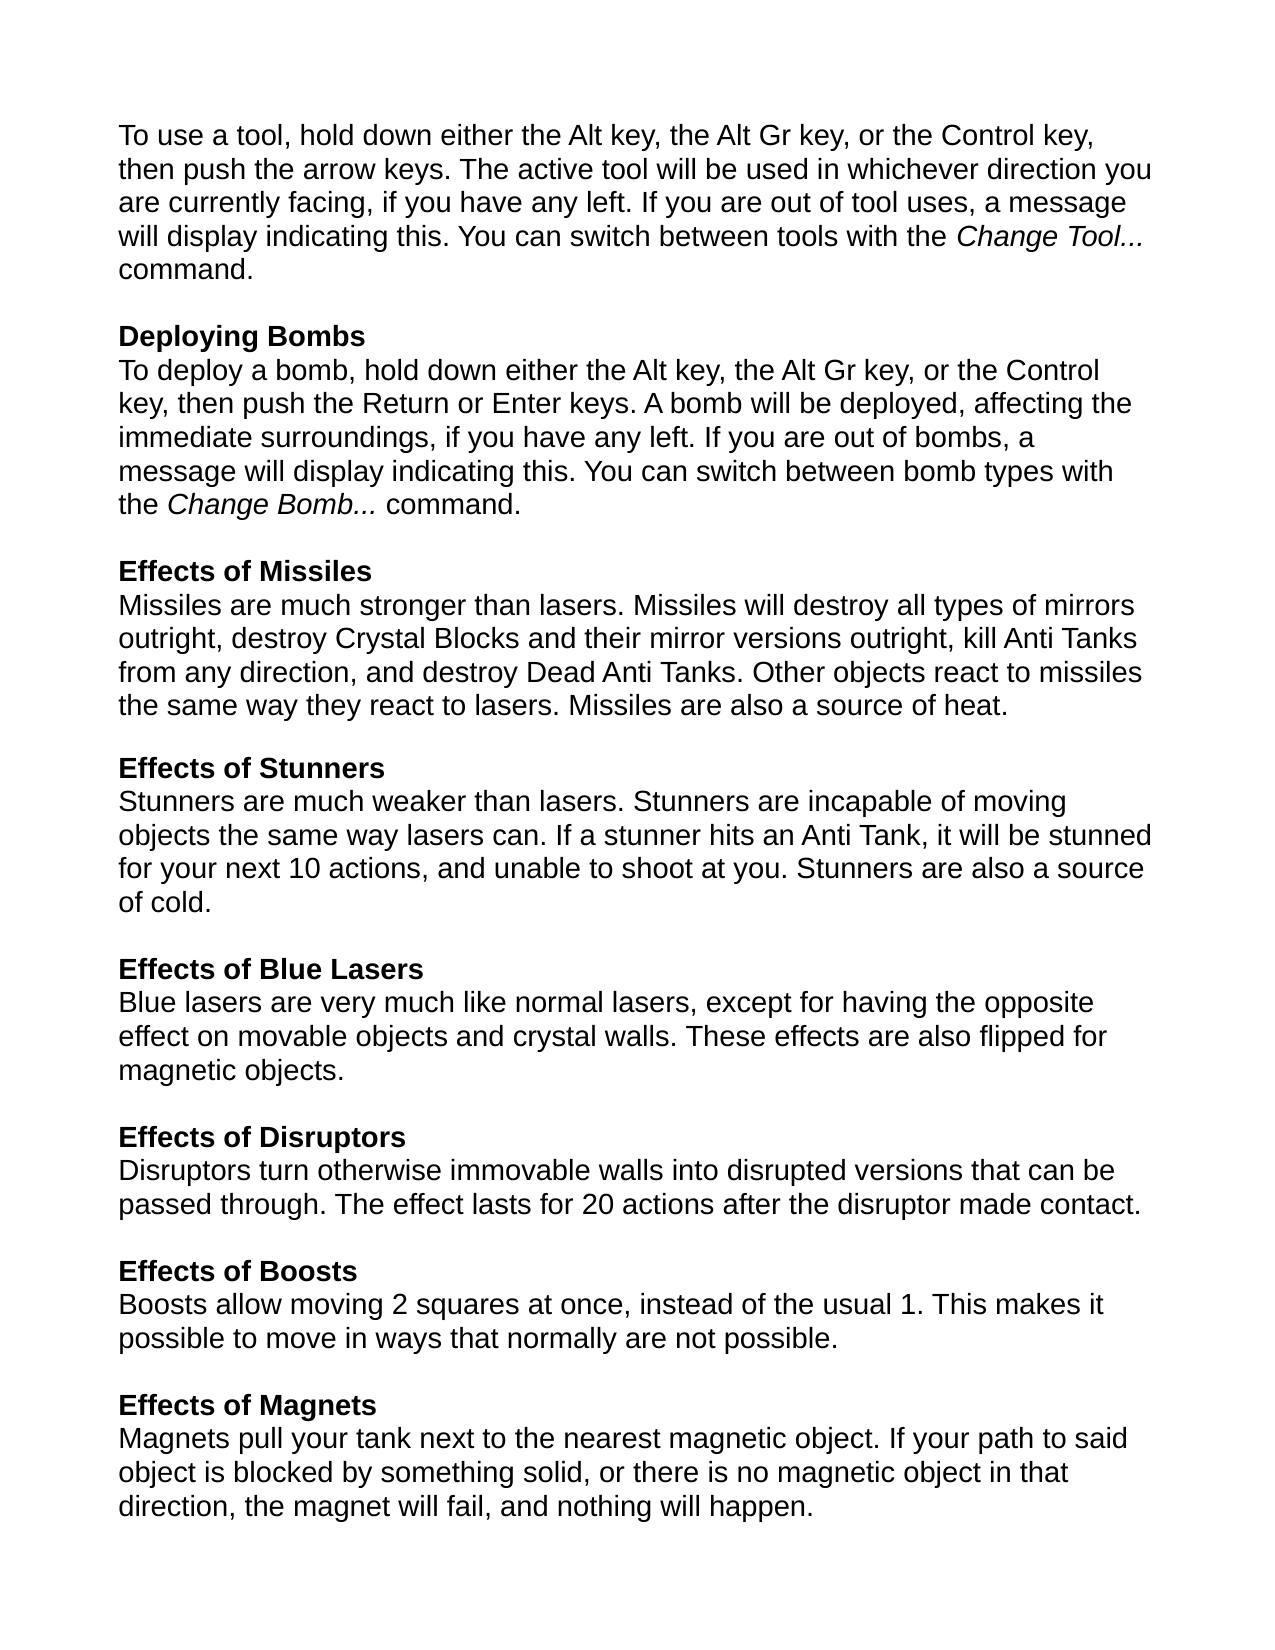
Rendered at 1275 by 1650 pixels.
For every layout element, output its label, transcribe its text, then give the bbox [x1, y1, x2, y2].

text Blue lasers are very much like normal lasers, except for having the opposite effect on movable objects and crystal walls. These effects are also flipped for magnetic objects. [118, 985, 1157, 1086]
text To use a tool, hold down either the Alt key, the Alt Gr key, or the Control key, then push the arrow keys. The active tool will be used in whichever direction you are currently facing, if you have any left. If you are out of tool uses, a message will display indicating this. You can switch between tools with the Change Tool... command. [118, 118, 1157, 286]
text To deploy a bomb, hold down either the Alt key, the Alt Gr key, or the Control key, then push the Return or Enter keys. A bomb will be deployed, affecting the immediate surroundings, if you have any left. If you are out of bombs, a message will display indicating this. You can switch between bomb types with the Change Bomb... command. [118, 353, 1157, 521]
text Missiles are much stronger than lasers. Missiles will destroy all types of mirrors outright, destroy Crystal Blocks and their mirror versions outright, kill Anti Tanks from any direction, and destroy Dead Anti Tanks. Other objects react to missiles the same way they react to lasers. Missiles are also a source of heat. [118, 588, 1157, 722]
text Effects of Blue Lasers [118, 952, 1157, 985]
text Stunners are much weaker than lasers. Stunners are incapable of moving objects the same way lasers can. If a stunner hits an Anti Tank, it will be stunned for your next 10 actions, and unable to shoot at you. Stunners are also a source of cold. [118, 784, 1157, 918]
text Disruptors turn otherwise immovable walls into disrupted versions that can be passed through. The effect lasts for 20 actions after the disruptor made contact. [118, 1153, 1157, 1220]
text Effects of Stunners [118, 751, 1157, 784]
text Effects of Boosts [118, 1254, 1157, 1287]
text Effects of Magnets [118, 1388, 1157, 1421]
text Effects of Missiles [118, 554, 1157, 588]
text Magnets pull your tank next to the nearest magnetic object. If your path to said object is blocked by something solid, or there is no magnetic object in that direction, the magnet will fail, and nothing will happen. [118, 1421, 1157, 1522]
text Deploying Bombs [118, 319, 1157, 353]
text Boosts allow moving 2 squares at once, instead of the usual 1. This makes it possible to move in ways that normally are not possible. [118, 1287, 1157, 1354]
text Effects of Disruptors [118, 1119, 1157, 1153]
